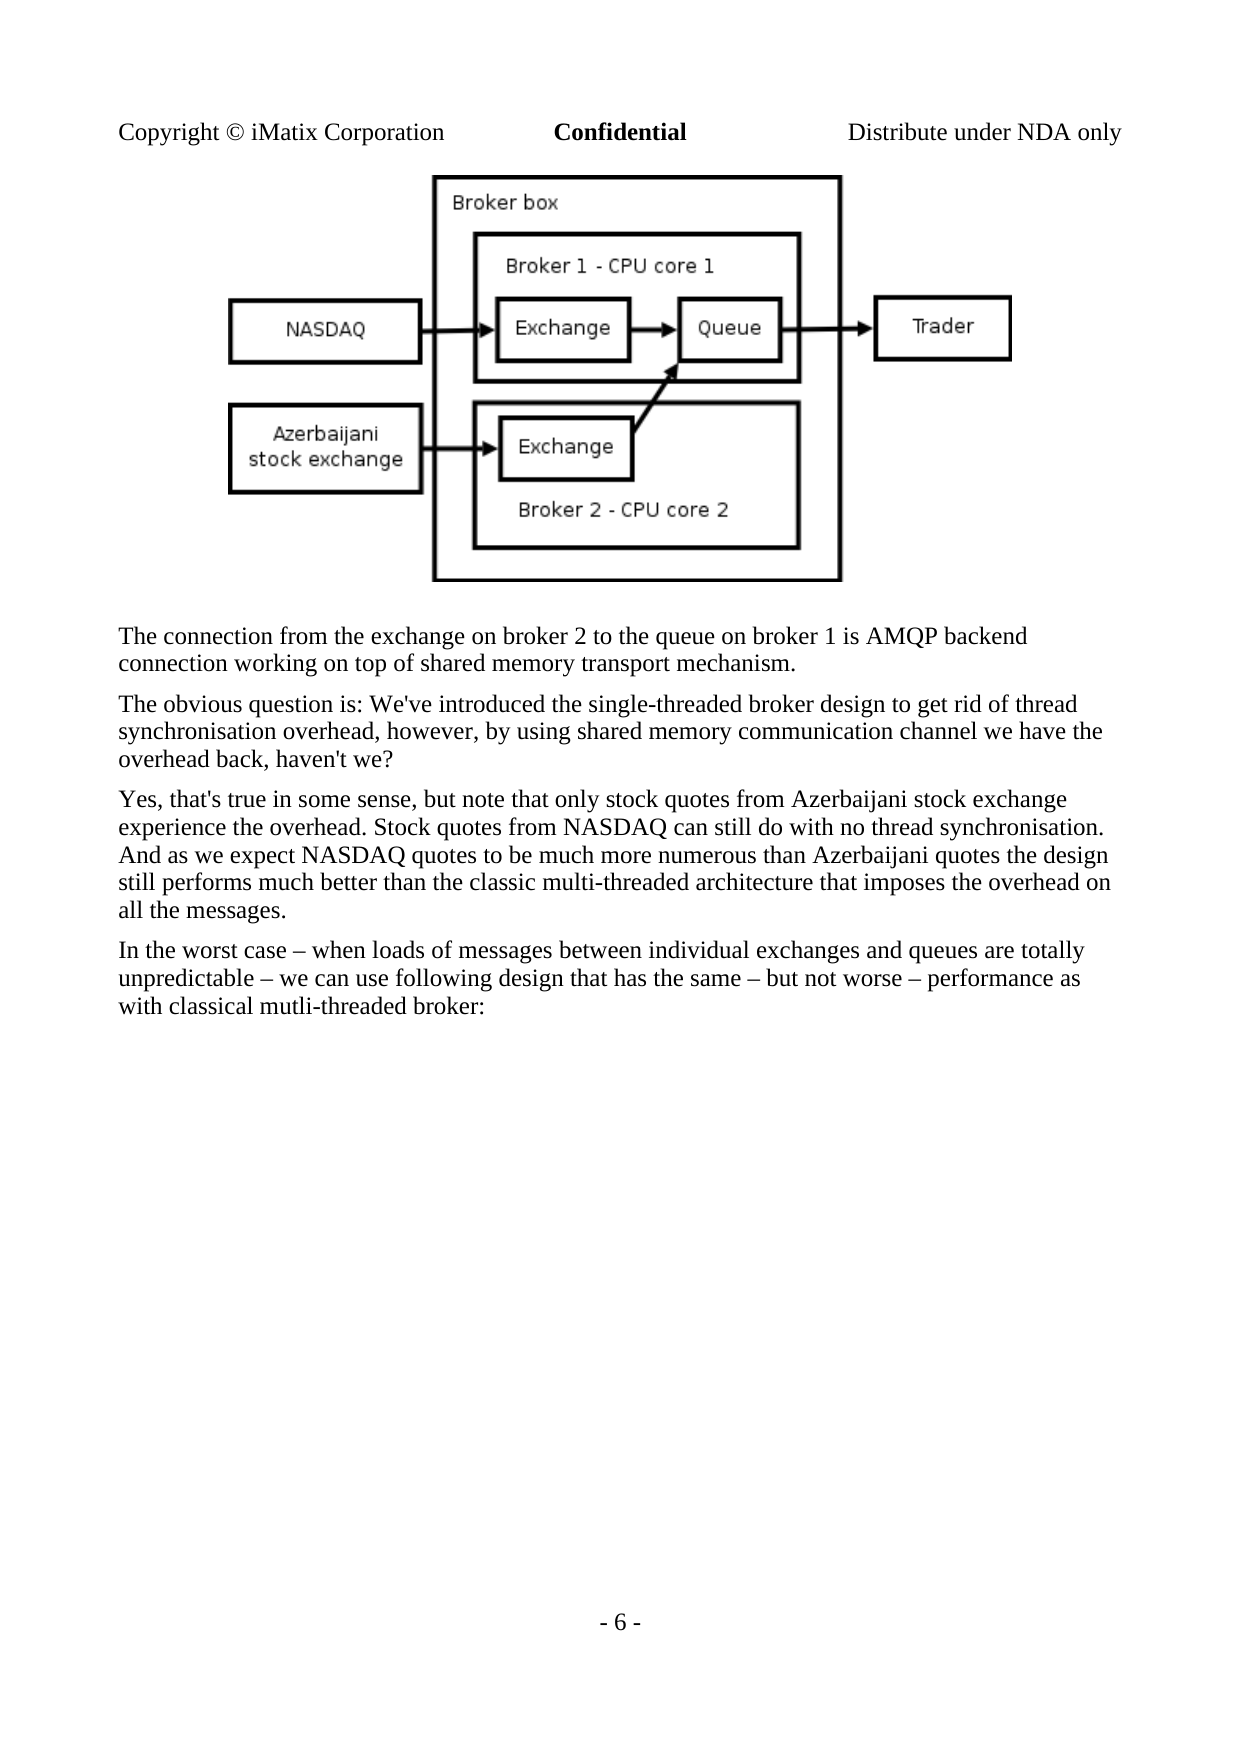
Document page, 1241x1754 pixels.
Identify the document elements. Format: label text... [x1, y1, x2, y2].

picture [228, 175, 1012, 582]
text In the worst case – when loads of messages between individual exchanges and queues are totally unpredictable – we can use following design that has the same – but not worse – performance as with classical mutli-threaded broker: [118, 936, 1122, 1019]
text The connection from the exchange on broker 2 to the queue on broker 1 is AMQP backend connection working on top of shared memory transport mechanism. [118, 622, 1122, 677]
text Yes, that's true in some sense, but note that only stock quotes from Azerbaijani stock exchange experience the overhead. Stock quotes from NASDAQ can still do with no thread synchronisation. And as we expect NASDAQ quotes to be much more numerous than Azerbaijani quotes the design still performs much better than the classic multi-threaded architecture that imposes the overhead on all the messages. [118, 785, 1122, 924]
text The obvious question is: We've introduced the single-threaded broker design to get rid of thread synchronisation overhead, however, by using shared memory communication channel we have the overhead back, haven't we? [118, 690, 1122, 773]
